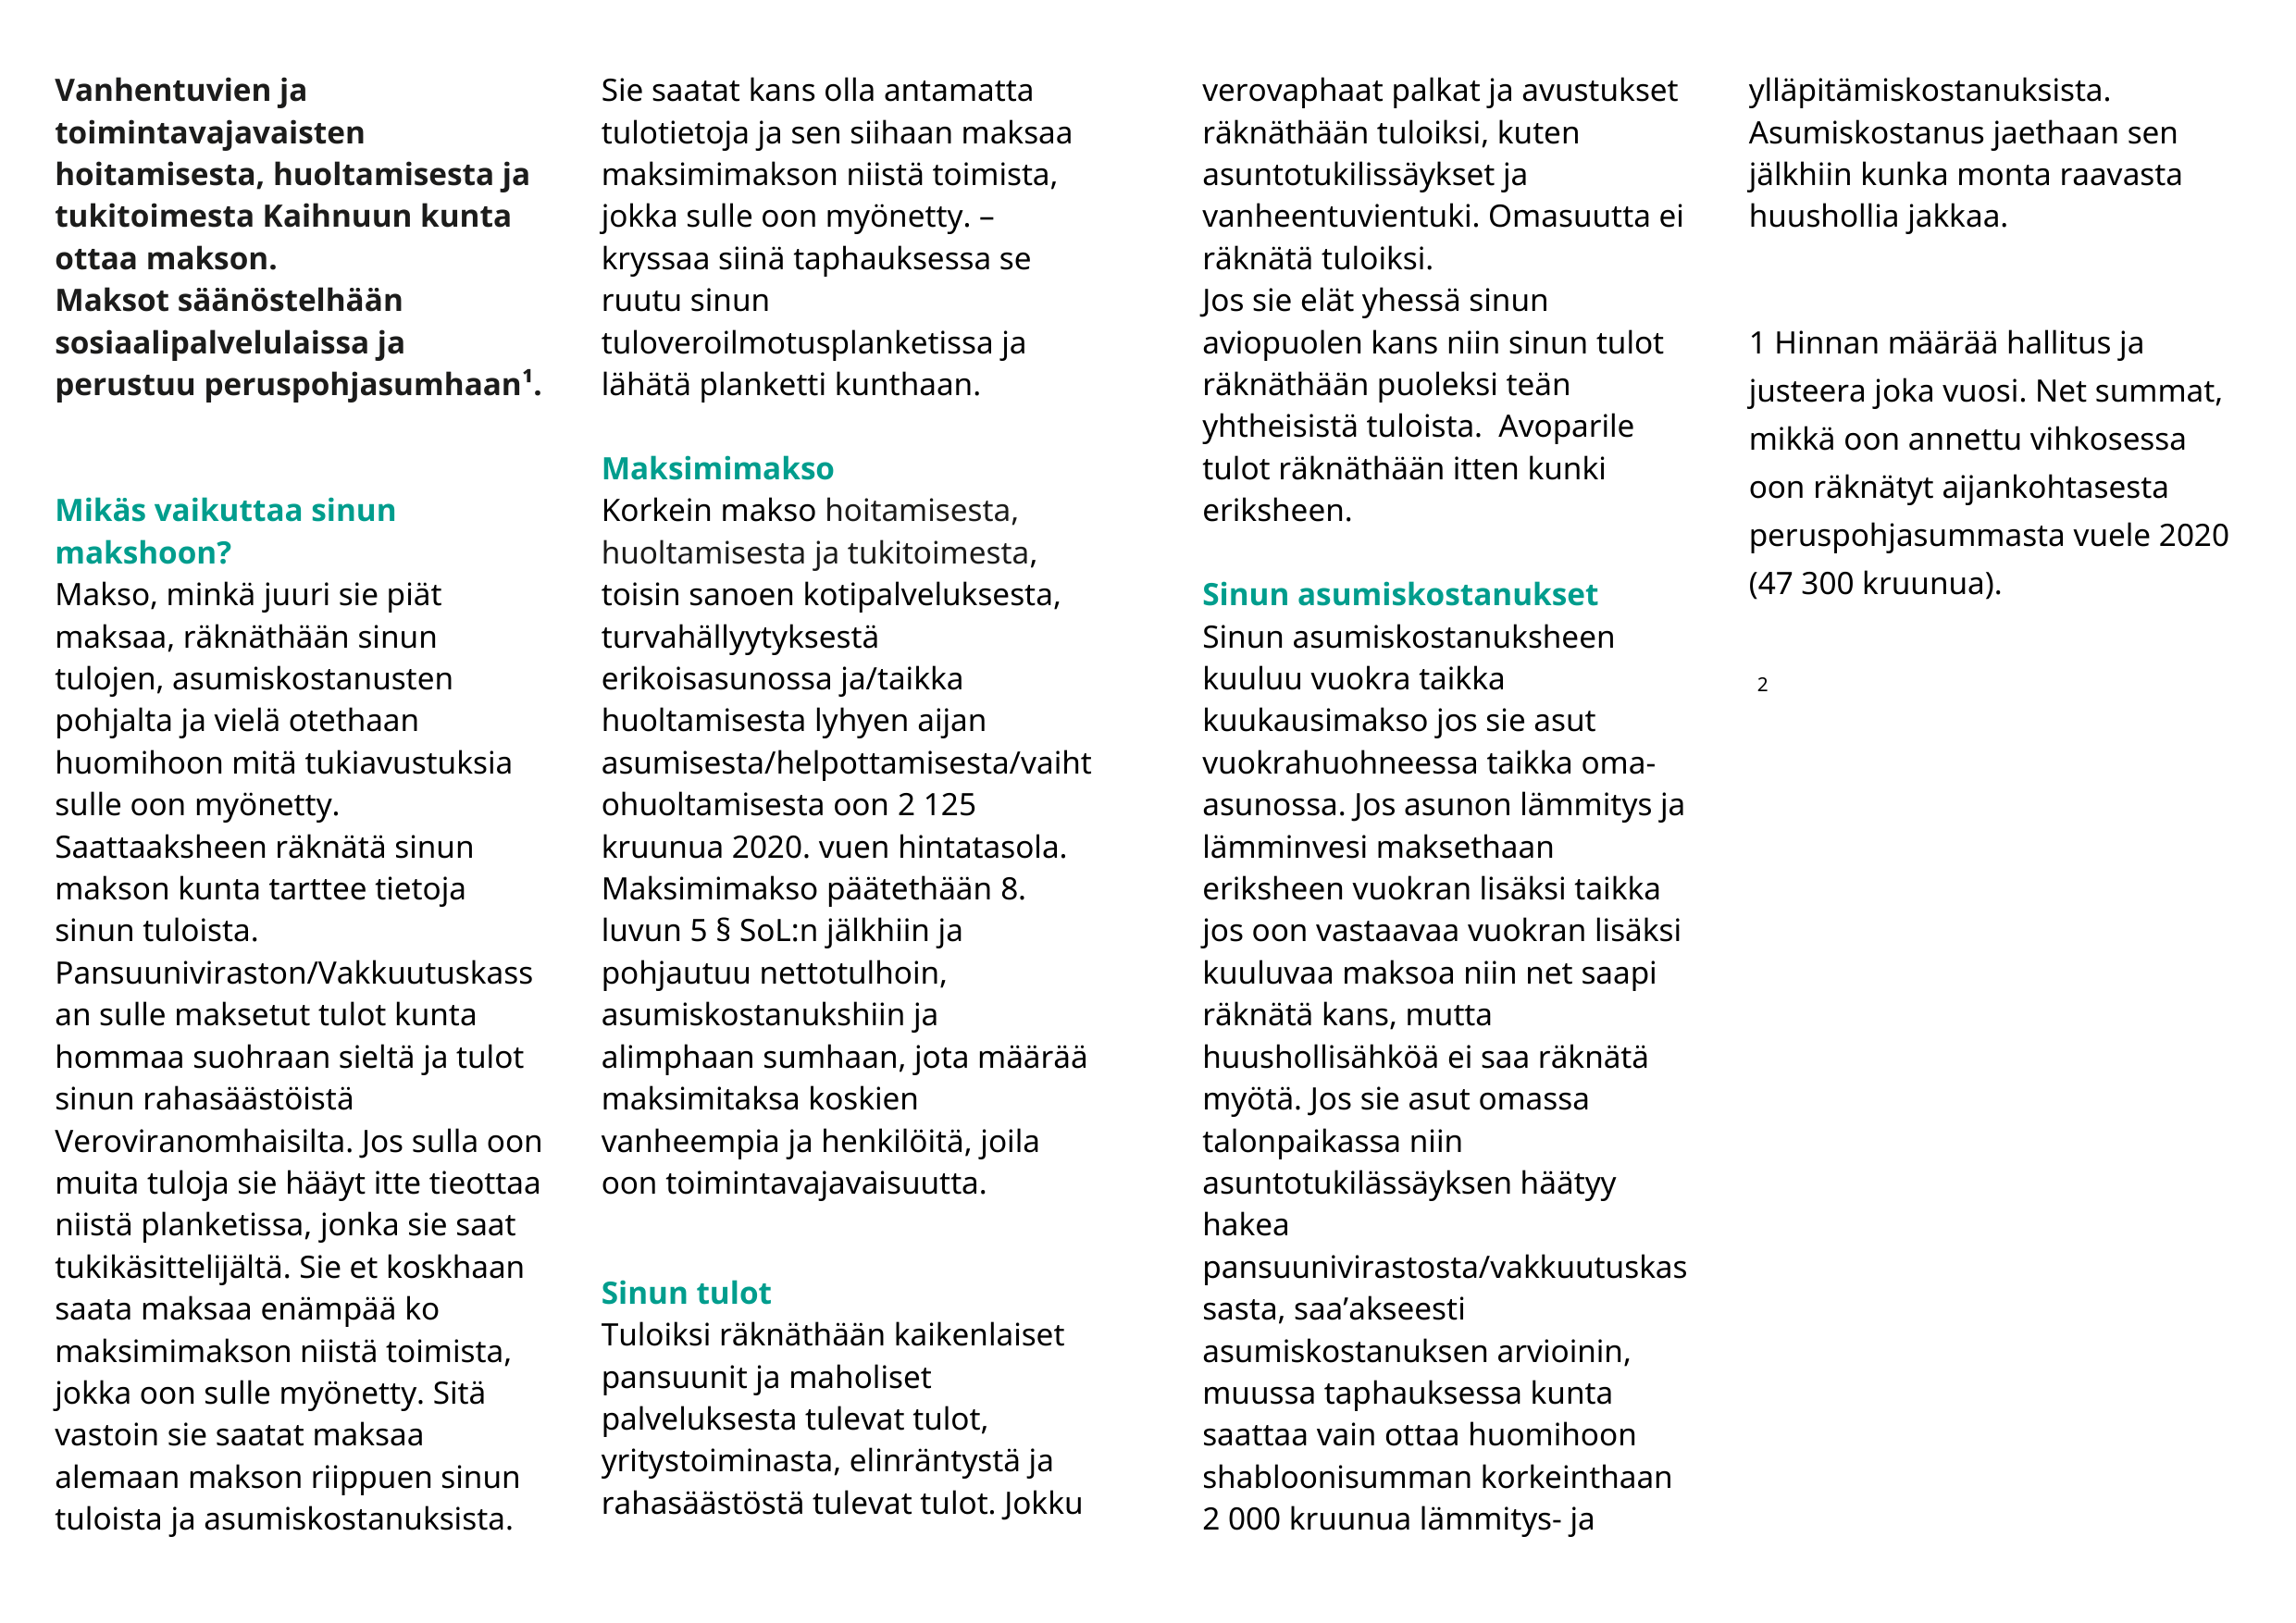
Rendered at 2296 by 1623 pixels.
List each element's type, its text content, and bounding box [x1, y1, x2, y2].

text Jos sie elät yhessä sinun aviopuolen kans niin sinun tulot räknäthään puoleksi teän yhtheisistä tuloista. Avoparile tulot räknäthään itten kunki eriksheen. [1202, 279, 1694, 530]
text Sinun tulot [601, 1229, 1093, 1313]
text 2 [1756, 671, 1817, 697]
text verovaphaat palkat ja avustukset räknäthään tuloiksi, kuten asuntotukilissäykset ja vanheentuvientuki. Omasuutta ei räknätä tuloiksi. [1202, 68, 1694, 279]
text Makso, minkä juuri sie piät maksaa, räknäthään sinun tulojen, asumiskostanusten pohjalta ja vielä otethaan huomihoon mitä tukiavustuksia sulle oon myönetty. Saattaaksheen räknätä sinun makson kunta tarttee tietoja sinun tuloista. Pansuuniviraston/Vakkuutuskassan sulle maksetut tulot kunta hommaa suohraan sieltä ja tulot sinun rahasäästöistä Veroviranomhaisilta. Jos sulla oon muita tuloja sie hääyt itte tieottaa niistä planketissa, jonka sie saat tukikäsittelijältä. Sie et koskhaan saata maksaa enämpää ko maksimimakson niistä toimista, jokka oon sulle myönetty. Sitä vastoin sie saatat maksaa alemaan makson riippuen sinun tuloista ja asumiskostanuksista. [55, 573, 547, 1539]
text Sie saatat kans olla antamatta tulotietoja ja sen siihaan maksaa maksimimakson niistä toimista, jokka sulle oon myönetty. – kryssaa siinä taphauksessa se ruutu sinun tuloveroilmotusplanketissa ja lähätä planketti kunthaan. [601, 68, 1093, 404]
text Vanhentuvien ja toimintavajavaisten hoitamisesta, huoltamisesta ja tukitoimesta Kaihnuun kunta ottaa makson. Maksot säänöstelhään sosiaalipalvelulaissa ja perustuu peruspohjasumhaan¹. [55, 68, 547, 447]
text Sinun asumiskostanuksheen kuuluu vuokra taikka kuukausimakso jos sie asut vuokrahuohneessa taikka oma-asunossa. Jos asunon lämmitys ja lämminvesi maksethaan eriksheen vuokran lisäksi taikka jos oon vastaavaa vuokran lisäksi kuuluvaa maksoa niin net saapi räknätä kans, mutta huushollisähköä ei saa räknätä myötä. Jos sie asut omassa talonpaikassa niin asuntotukilässäyksen häätyy hakea pansuunivirastosta/vakkuutuskassasta, saa’akseesti asumiskostanuksen arvioinin, muussa taphauksessa kunta saattaa vain ottaa huomihoon shabloonisumman korkeinthaan 2 000 kruunua lämmitys- ja [1202, 614, 1694, 1539]
text Tuloiksi räknäthään kaikenlaiset pansuunit ja maholiset palveluksesta tulevat tulot, yritystoiminasta, elinräntystä ja rahasäästöstä tulevat tulot. Jokku [601, 1313, 1093, 1523]
text Mikäs vaikuttaa sinun makshoon? [55, 489, 547, 573]
text Maksimimakso Korkein makso hoitamisesta, huoltamisesta ja tukitoimesta, toisin sanoen kotipalveluksesta, turvahällyytyksestä erikoisasunossa ja/taikka huoltamisesta lyhyen aijan asumisesta/helpottamisesta/vaihtohuoltamisesta oon 2 125 kruunua 2020. vuen hintatasola. Maksimimakso päätethään 8. luvun 5 § SoL:n jälkhiin ja pohjautuu nettotulhoin, asumiskostanukshiin ja alimphaan sumhaan, jota määrää maksimitaksa koskien vanheempia ja henkilöitä, joila oon toimintavajavaisuutta. [601, 447, 1093, 1229]
text ylläpitämiskostanuksista. Asumiskostanus jaethaan sen jälkhiin kunka monta raavasta huushollia jakkaa. [1748, 68, 2240, 237]
text Sinun asumiskostanukset [1202, 530, 1694, 614]
text 1 Hinnan määrää hallitus ja justeera joka vuosi. Net summat, mikkä oon annettu vihkosessa oon räknätyt aijankohtasesta peruspohjasummasta vuele 2020 (47 300 kruunua). [1748, 320, 2240, 604]
